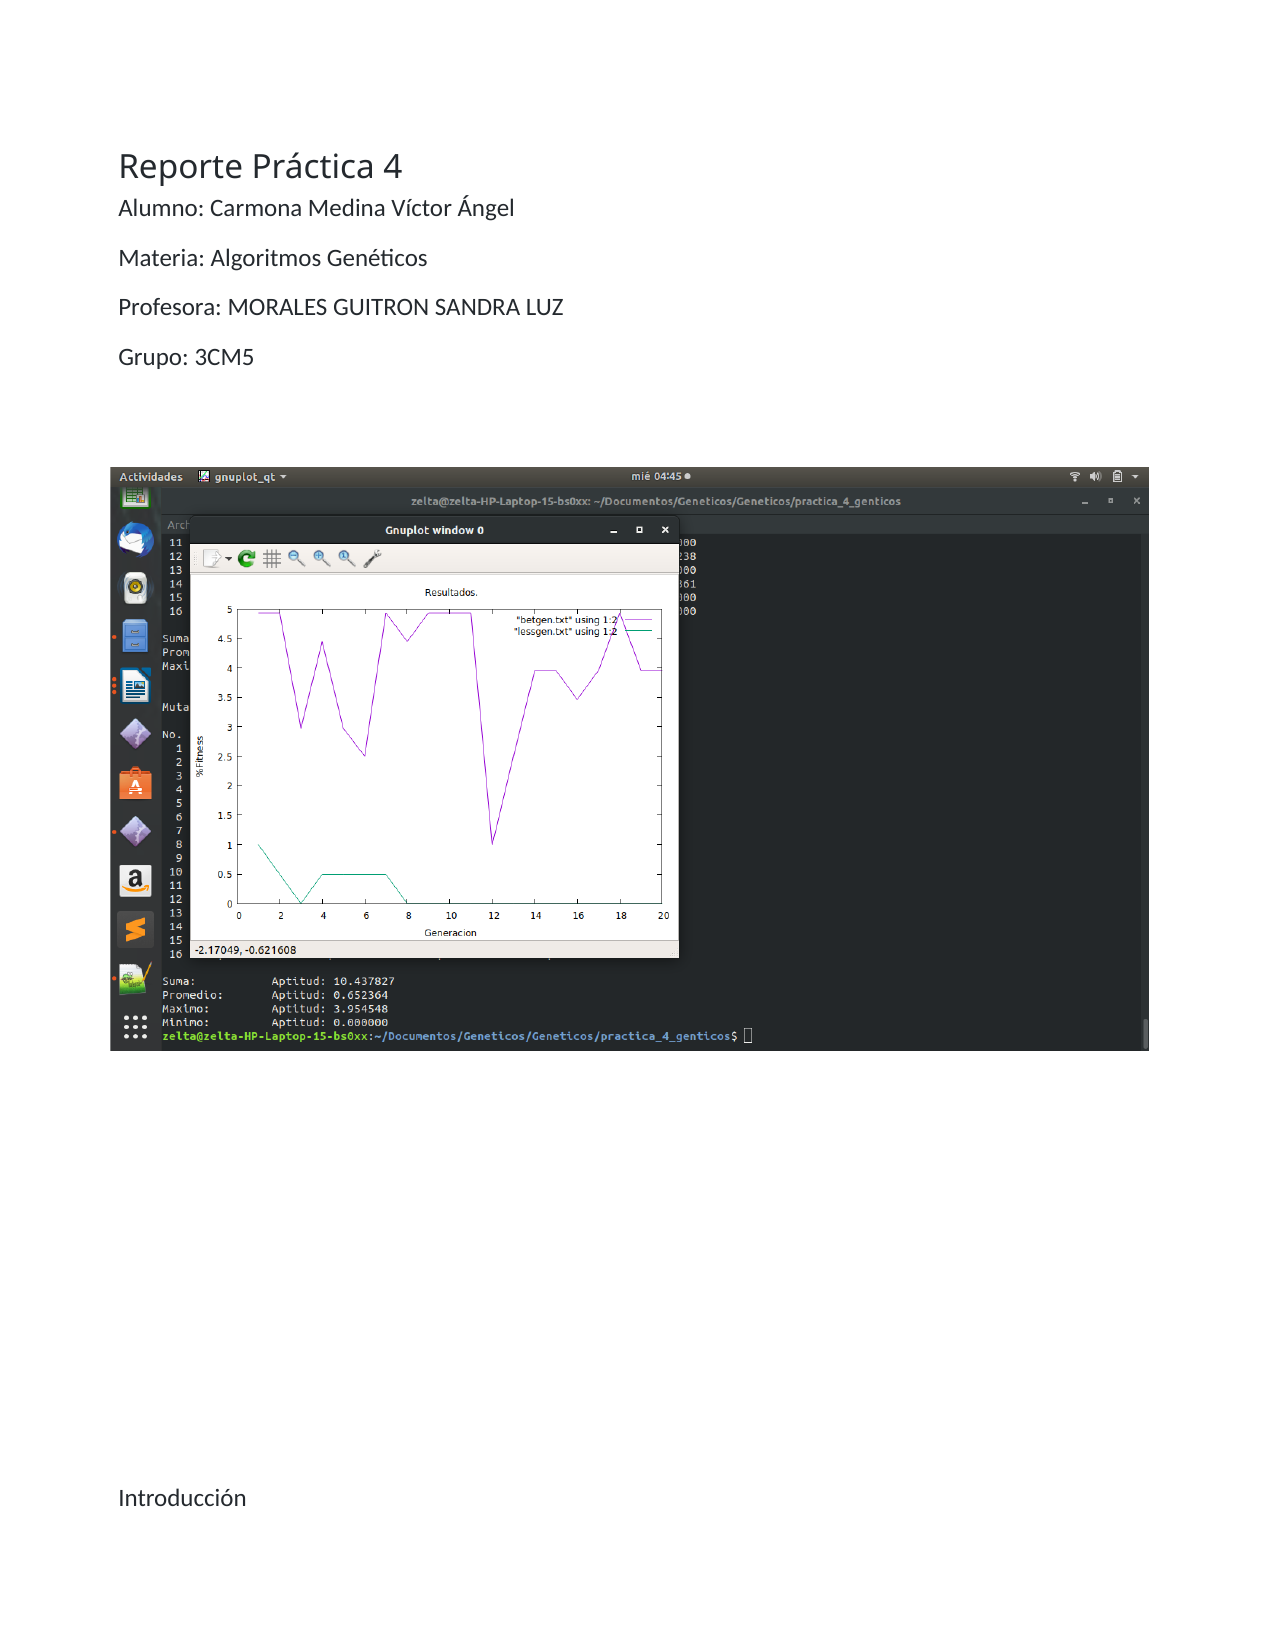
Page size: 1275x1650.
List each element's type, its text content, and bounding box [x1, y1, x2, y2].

text Materia: Algoritmos Genéticos [118, 242, 1157, 272]
text Grupo: 3CM5 [118, 341, 1157, 371]
text Alumno: Carmona Medina Víctor Ángel [118, 192, 1157, 223]
text Profesora: MORALES GUITRON SANDRA LUZ [118, 291, 1157, 322]
text Reporte Práctica 4 [118, 143, 1157, 188]
text Introducción [118, 1483, 1157, 1513]
picture [110, 467, 1149, 1051]
